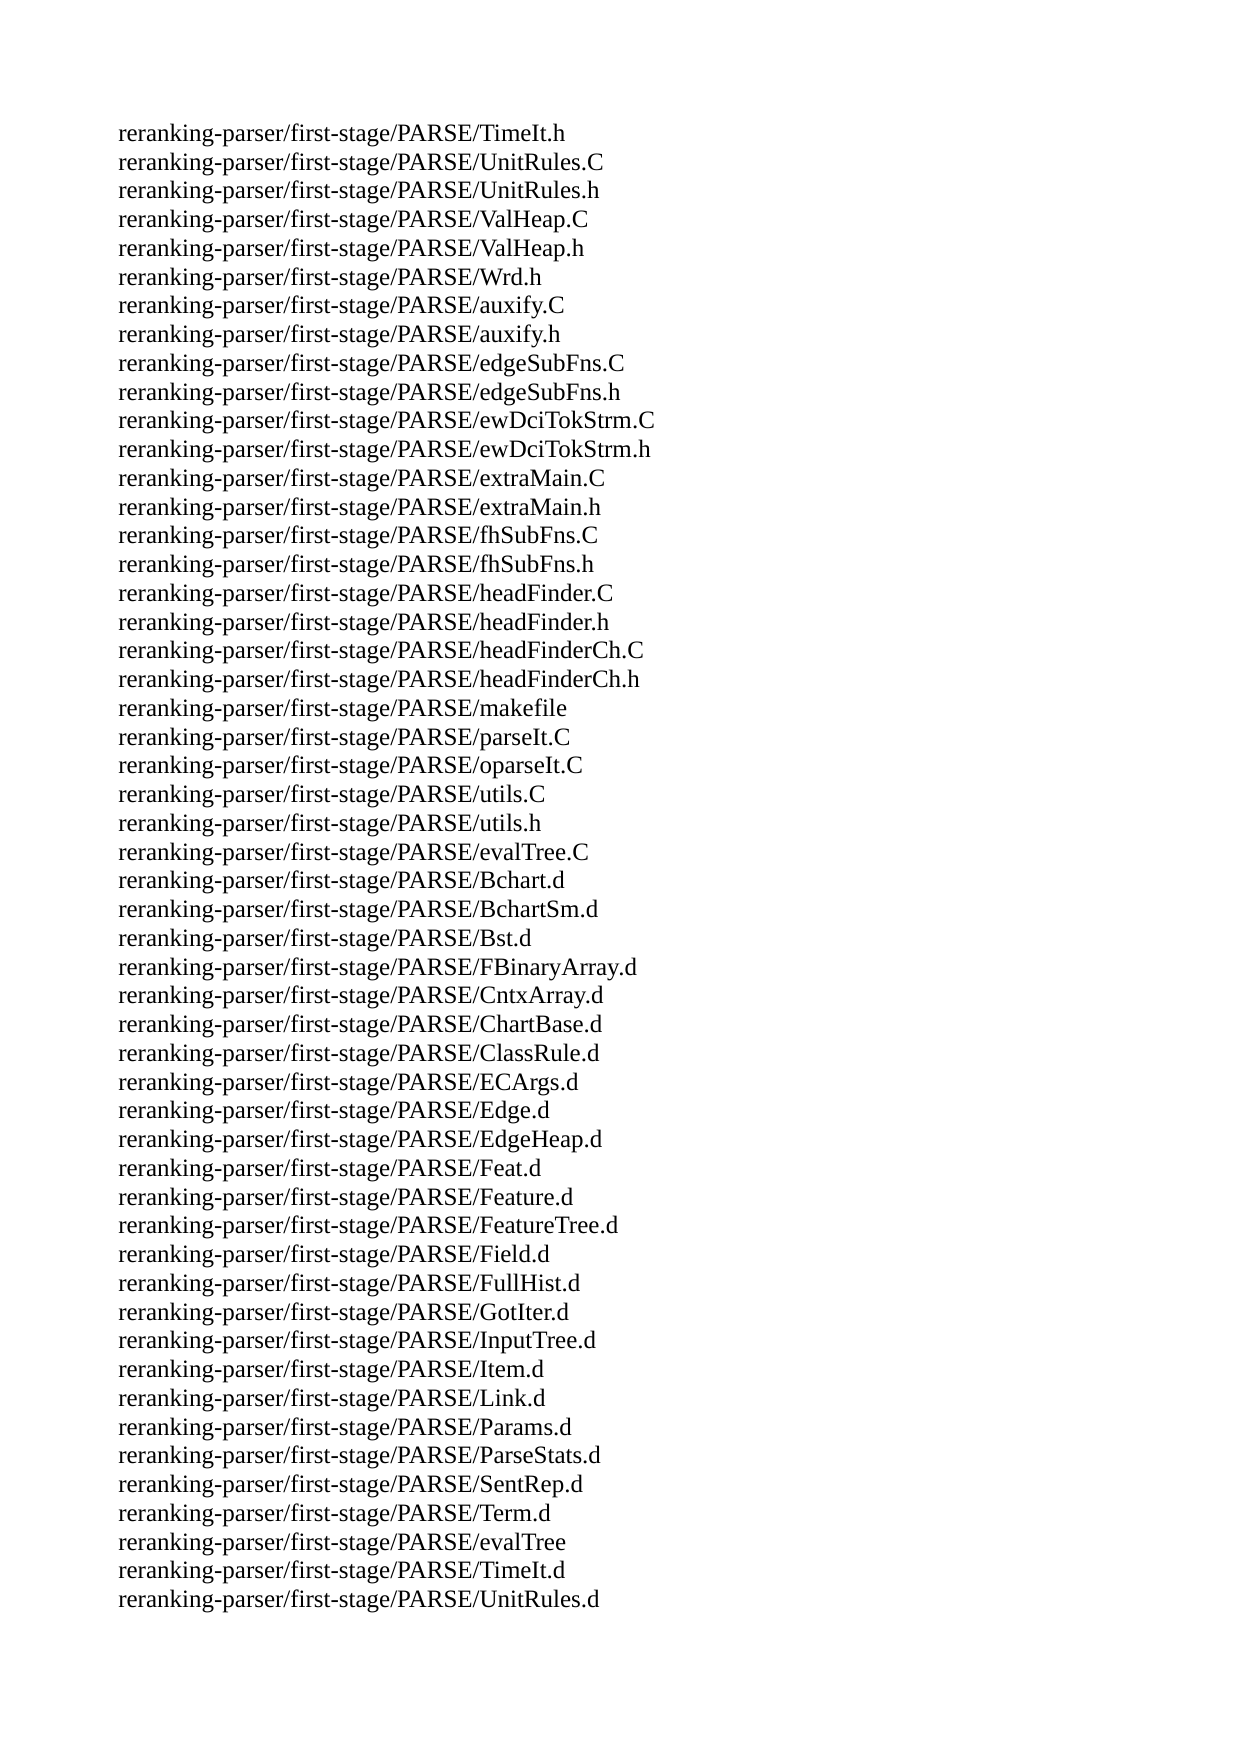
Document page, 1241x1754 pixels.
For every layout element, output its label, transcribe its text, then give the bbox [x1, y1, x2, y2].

text reranking-parser/first-stage/PARSE/headFinder.h [118, 607, 1122, 636]
text reranking-parser/first-stage/PARSE/evalTree [118, 1527, 1122, 1556]
text reranking-parser/first-stage/PARSE/GotIter.d [118, 1297, 1122, 1326]
text reranking-parser/first-stage/PARSE/TimeIt.d [118, 1556, 1122, 1584]
text reranking-parser/first-stage/PARSE/ChartBase.d [118, 1009, 1122, 1038]
text reranking-parser/first-stage/PARSE/extraMain.C [118, 463, 1122, 492]
text reranking-parser/first-stage/PARSE/ValHeap.C [118, 204, 1122, 233]
text reranking-parser/first-stage/PARSE/utils.h [118, 808, 1122, 837]
text reranking-parser/first-stage/PARSE/BchartSm.d [118, 894, 1122, 923]
text reranking-parser/first-stage/PARSE/fhSubFns.h [118, 549, 1122, 578]
text reranking-parser/first-stage/PARSE/Feature.d [118, 1182, 1122, 1211]
text reranking-parser/first-stage/PARSE/Link.d [118, 1383, 1122, 1412]
text reranking-parser/first-stage/PARSE/TimeIt.h [118, 118, 1122, 147]
text reranking-parser/first-stage/PARSE/fhSubFns.C [118, 521, 1122, 549]
text reranking-parser/first-stage/PARSE/ParseStats.d [118, 1441, 1122, 1469]
text reranking-parser/first-stage/PARSE/ewDciTokStrm.C [118, 406, 1122, 434]
text reranking-parser/first-stage/PARSE/makefile [118, 693, 1122, 722]
text reranking-parser/first-stage/PARSE/Field.d [118, 1239, 1122, 1268]
text reranking-parser/first-stage/PARSE/UnitRules.d [118, 1584, 1122, 1613]
text reranking-parser/first-stage/PARSE/FullHist.d [118, 1268, 1122, 1297]
text reranking-parser/first-stage/PARSE/CntxArray.d [118, 981, 1122, 1009]
text reranking-parser/first-stage/PARSE/FeatureTree.d [118, 1211, 1122, 1239]
text reranking-parser/first-stage/PARSE/ValHeap.h [118, 233, 1122, 262]
text reranking-parser/first-stage/PARSE/edgeSubFns.h [118, 377, 1122, 406]
text reranking-parser/first-stage/PARSE/headFinder.C [118, 578, 1122, 607]
text reranking-parser/first-stage/PARSE/Term.d [118, 1498, 1122, 1527]
text reranking-parser/first-stage/PARSE/Wrd.h [118, 262, 1122, 291]
text reranking-parser/first-stage/PARSE/headFinderCh.h [118, 664, 1122, 693]
text reranking-parser/first-stage/PARSE/Edge.d [118, 1096, 1122, 1124]
text reranking-parser/first-stage/PARSE/Params.d [118, 1412, 1122, 1441]
text reranking-parser/first-stage/PARSE/extraMain.h [118, 492, 1122, 521]
text reranking-parser/first-stage/PARSE/evalTree.C [118, 837, 1122, 866]
text reranking-parser/first-stage/PARSE/parseIt.C [118, 722, 1122, 751]
text reranking-parser/first-stage/PARSE/FBinaryArray.d [118, 952, 1122, 981]
text reranking-parser/first-stage/PARSE/Item.d [118, 1354, 1122, 1383]
text reranking-parser/first-stage/PARSE/Feat.d [118, 1153, 1122, 1182]
text reranking-parser/first-stage/PARSE/ewDciTokStrm.h [118, 434, 1122, 463]
text reranking-parser/first-stage/PARSE/EdgeHeap.d [118, 1124, 1122, 1153]
text reranking-parser/first-stage/PARSE/Bst.d [118, 923, 1122, 952]
text reranking-parser/first-stage/PARSE/headFinderCh.C [118, 636, 1122, 664]
text reranking-parser/first-stage/PARSE/InputTree.d [118, 1326, 1122, 1354]
text reranking-parser/first-stage/PARSE/auxify.C [118, 291, 1122, 319]
text reranking-parser/first-stage/PARSE/UnitRules.h [118, 176, 1122, 204]
text reranking-parser/first-stage/PARSE/oparseIt.C [118, 751, 1122, 779]
text reranking-parser/first-stage/PARSE/Bchart.d [118, 866, 1122, 894]
text reranking-parser/first-stage/PARSE/ClassRule.d [118, 1038, 1122, 1067]
text reranking-parser/first-stage/PARSE/UnitRules.C [118, 147, 1122, 176]
text reranking-parser/first-stage/PARSE/auxify.h [118, 319, 1122, 348]
text reranking-parser/first-stage/PARSE/SentRep.d [118, 1469, 1122, 1498]
text reranking-parser/first-stage/PARSE/utils.C [118, 779, 1122, 808]
text reranking-parser/first-stage/PARSE/edgeSubFns.C [118, 348, 1122, 377]
text reranking-parser/first-stage/PARSE/ECArgs.d [118, 1067, 1122, 1096]
